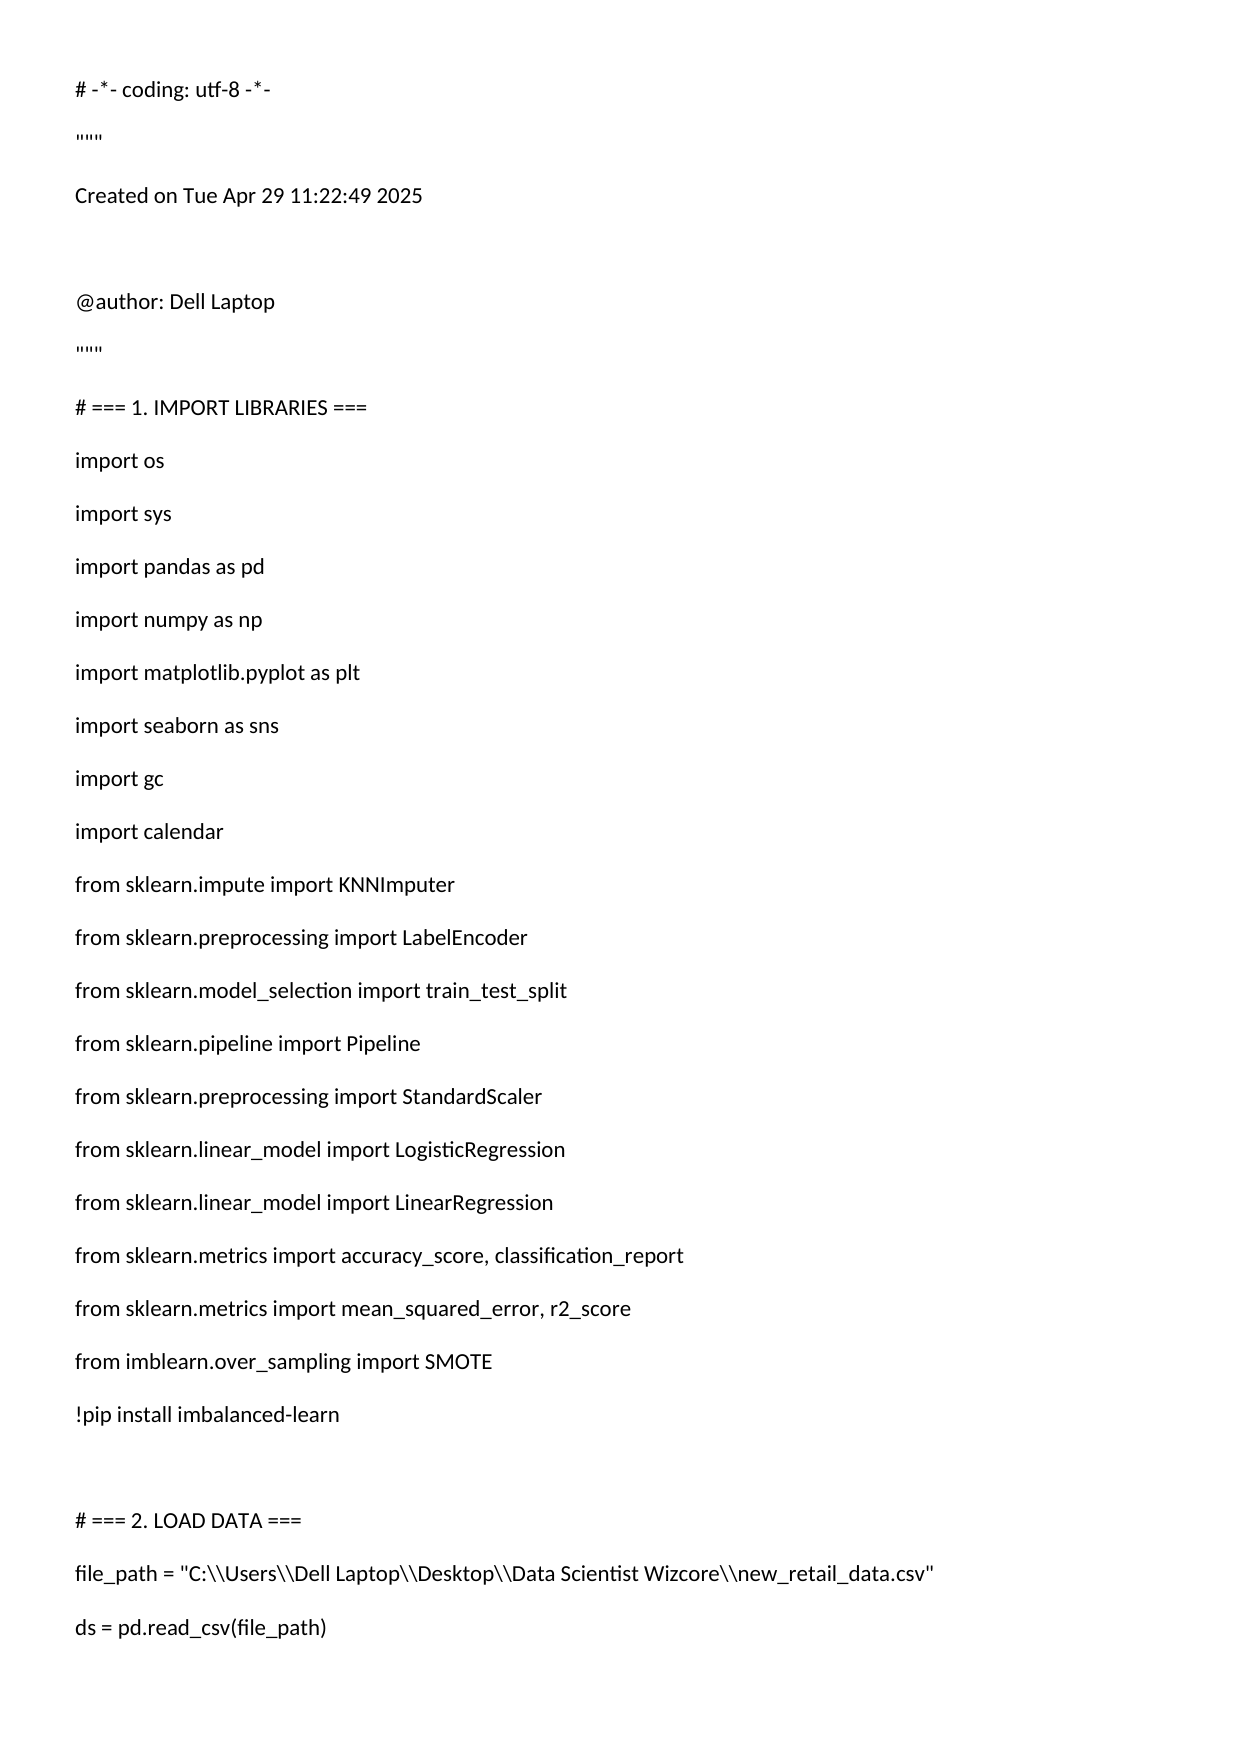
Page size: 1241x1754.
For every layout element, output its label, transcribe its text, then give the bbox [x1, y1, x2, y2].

text import os [75, 446, 1165, 474]
text import matplotlib.pyplot as plt [75, 658, 1165, 686]
text from sklearn.linear_model import LogisticRegression [75, 1135, 1165, 1163]
text from sklearn.preprocessing import StandardScaler [75, 1082, 1165, 1110]
text Created on Tue Apr 29 11:22:49 2025 [75, 181, 1165, 209]
text from sklearn.metrics import accuracy_score, classification_report [75, 1241, 1165, 1269]
text from sklearn.preprocessing import LabelEncoder [75, 923, 1165, 951]
text import gc [75, 764, 1165, 792]
text from sklearn.model_selection import train_test_split [75, 976, 1165, 1004]
text file_path = "C:\\Users\\Dell Laptop\\Desktop\\Data Scientist Wizcore\\new_retail_data.csv" [75, 1559, 1165, 1588]
text """ [75, 340, 1165, 368]
text import sys [75, 499, 1165, 527]
text from sklearn.impute import KNNImputer [75, 870, 1165, 898]
text from imblearn.over_sampling import SMOTE [75, 1347, 1165, 1376]
text # === 2. LOAD DATA === [75, 1507, 1165, 1534]
text ds = pd.read_csv(file_path) [75, 1613, 1165, 1641]
text import seaborn as sns [75, 711, 1165, 739]
text # === 1. IMPORT LIBRARIES === [75, 393, 1165, 421]
text !pip install imbalanced-learn [75, 1401, 1165, 1428]
text from sklearn.metrics import mean_squared_error, r2_score [75, 1294, 1165, 1322]
text import calendar [75, 817, 1165, 845]
text import numpy as np [75, 605, 1165, 633]
text import pandas as pd [75, 552, 1165, 580]
text @author: Dell Laptop [75, 287, 1165, 315]
text """ [75, 128, 1165, 156]
text from sklearn.pipeline import Pipeline [75, 1029, 1165, 1057]
text # -*- coding: utf-8 -*- [75, 75, 1165, 103]
text from sklearn.linear_model import LinearRegression [75, 1188, 1165, 1216]
